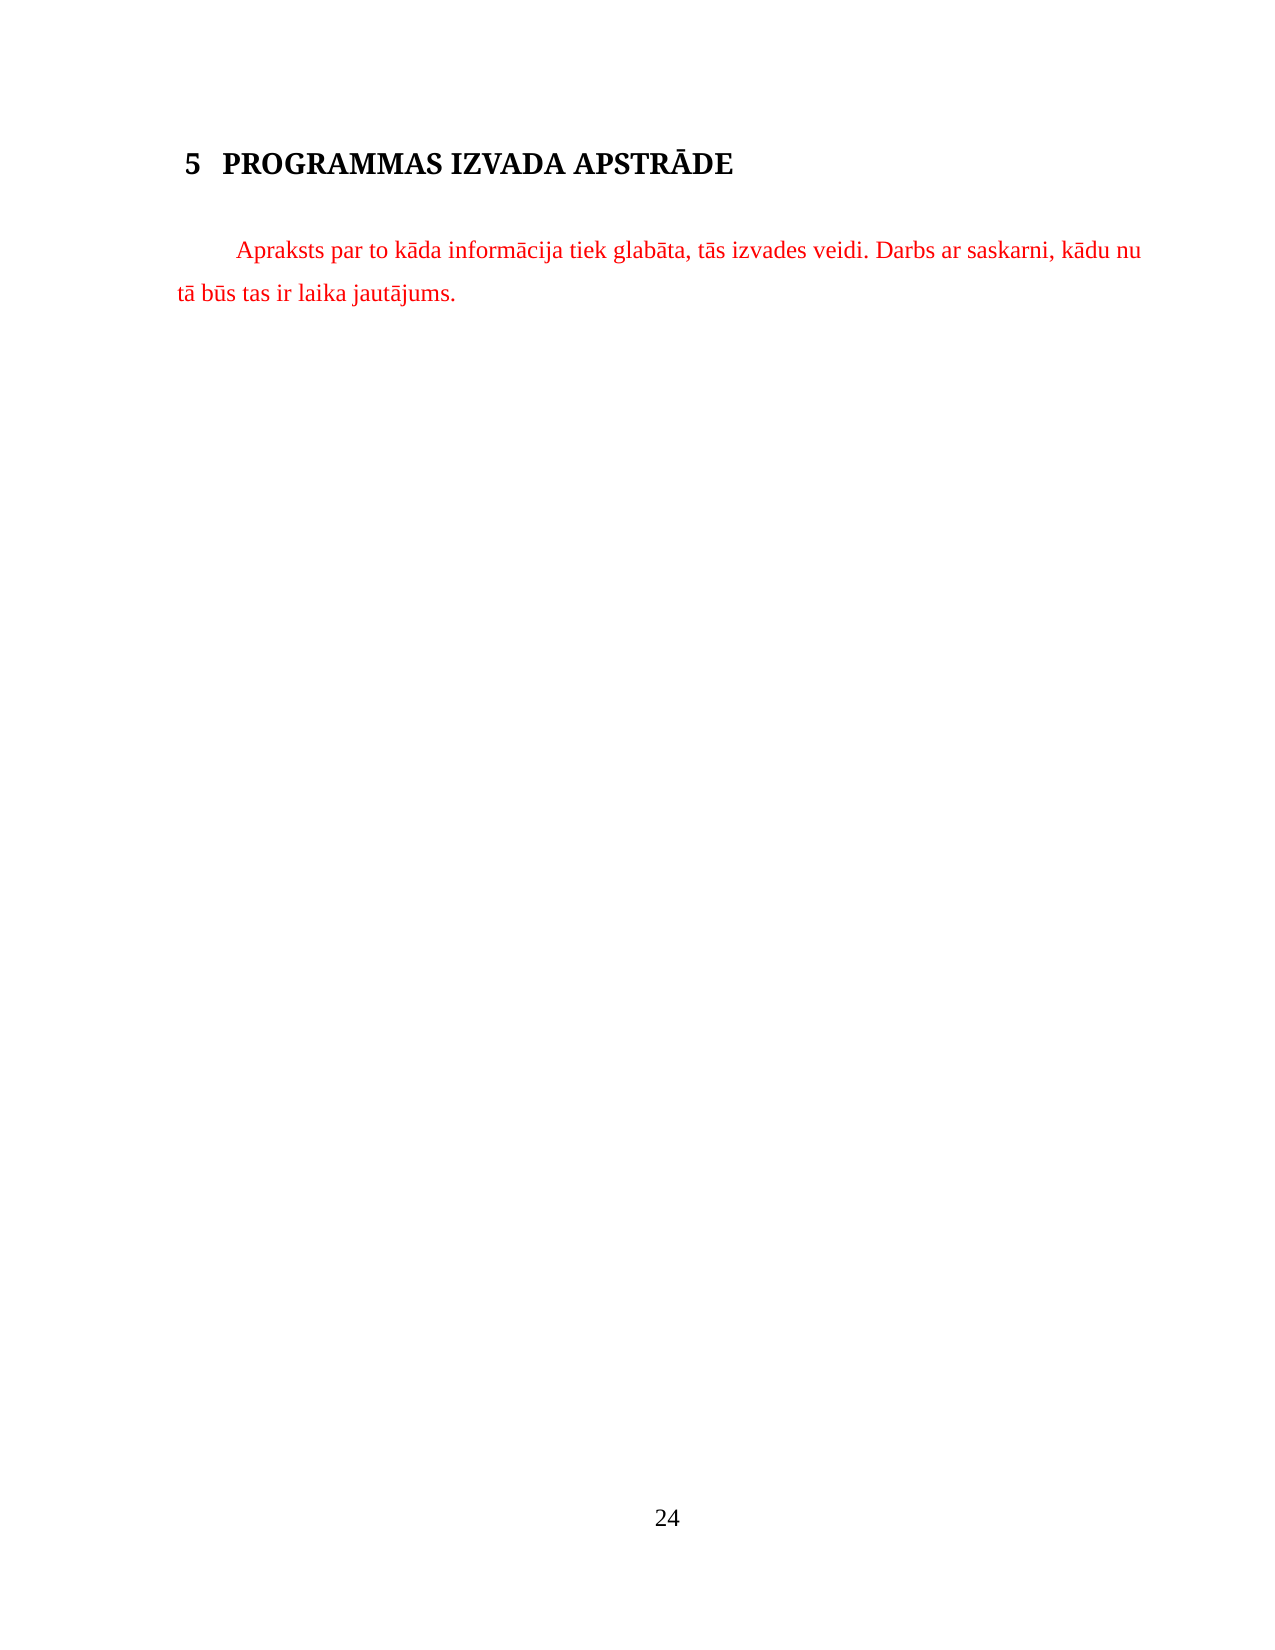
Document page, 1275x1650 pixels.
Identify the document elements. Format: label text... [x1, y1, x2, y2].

text Apraksts par to kāda informācija tiek glabāta, tās izvades veidi. Darbs ar saskarni, kādu nu tā būs tas ir laika jautājums. [177, 235, 1157, 307]
subtitle Programmas izvada apstrāde [177, 143, 1157, 183]
